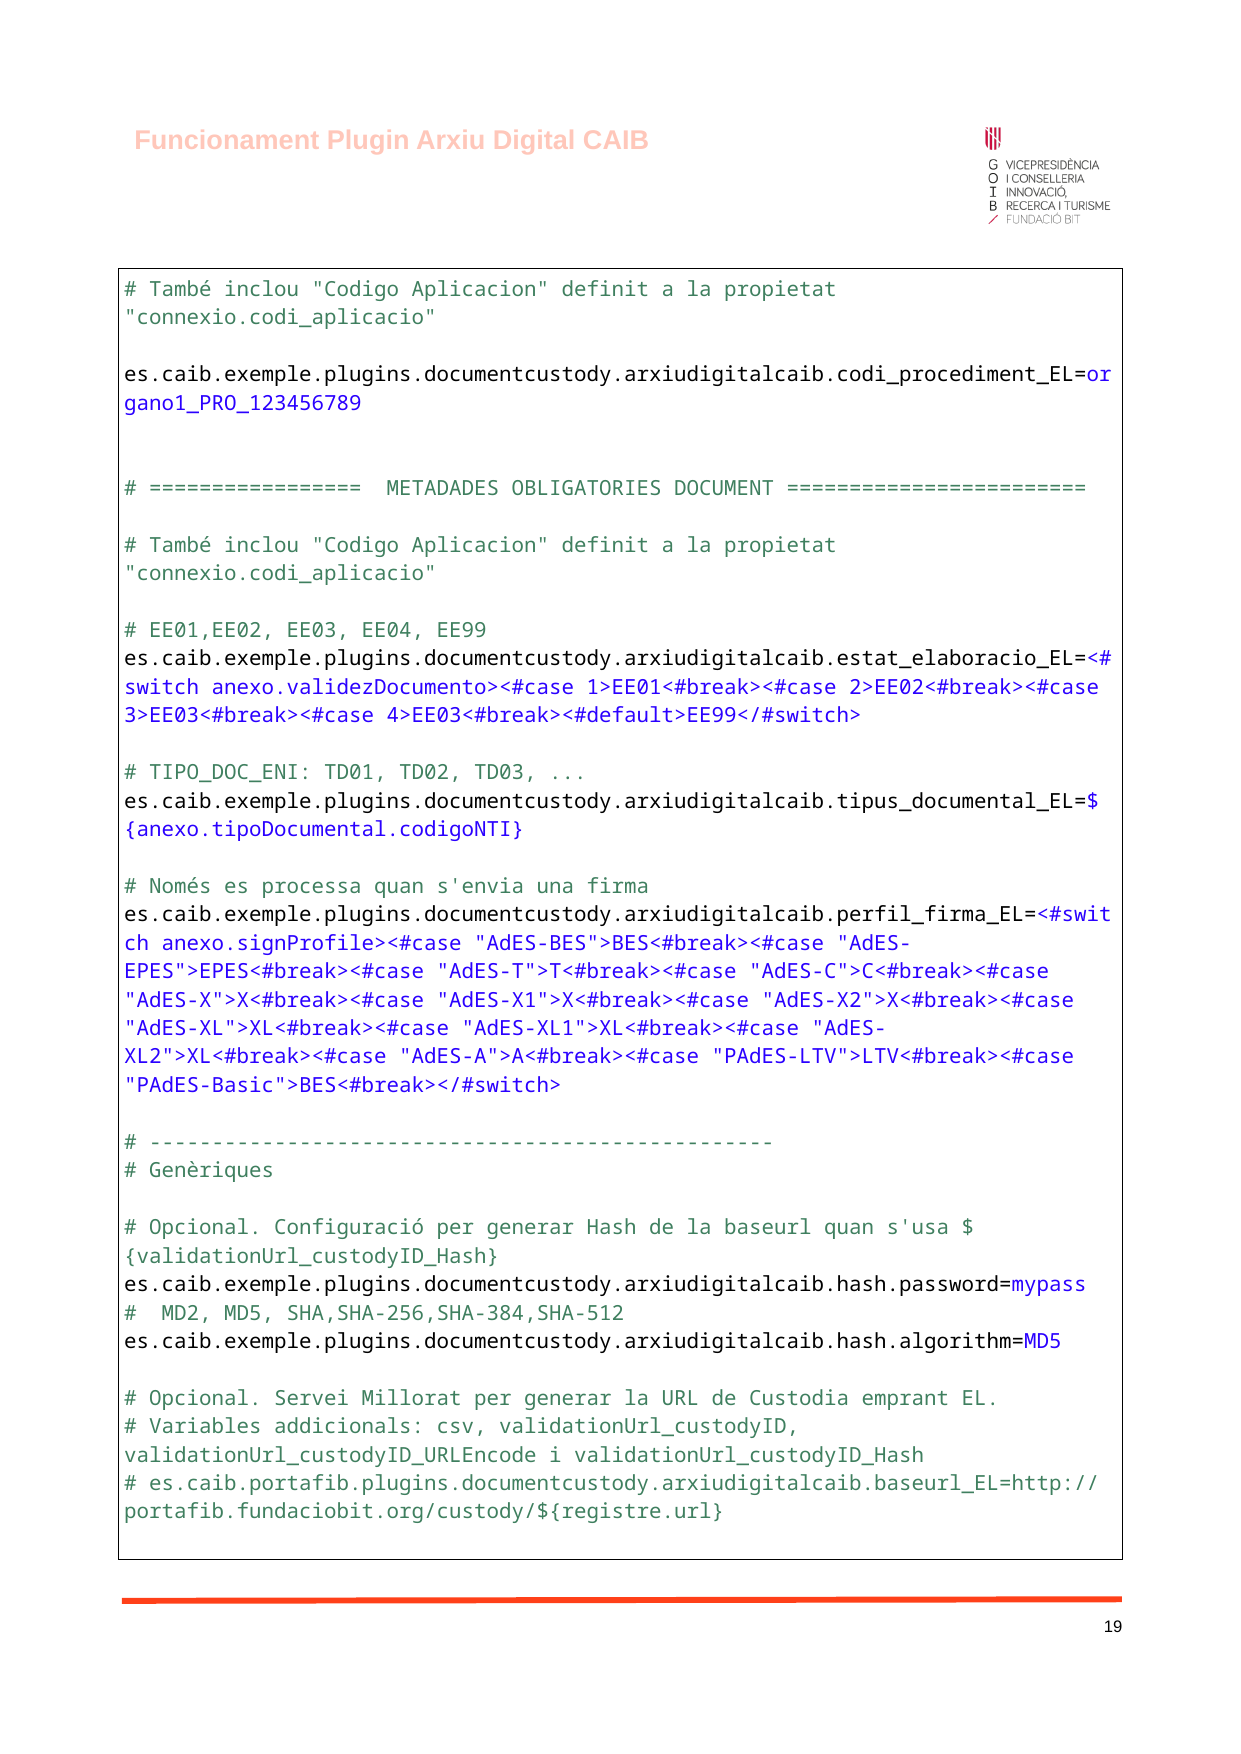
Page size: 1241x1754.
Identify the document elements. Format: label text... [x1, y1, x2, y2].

table_header # També inclou "Codigo Aplicacion" definit a la propietat "connexio.codi_aplicacio" es.caib.exemple.plugins.documentcustody.arxiudigitalcaib.codi_procediment_EL=organo1_PRO_123456789 # ================= METADADES OBLIGATORIES DOCUMENT ======================== # També inclou "Codigo Aplicacion" definit a la propietat "connexio.codi_aplicacio" # EE01,EE02, EE03, EE04, EE99 es.caib.exemple.plugins.documentcustody.arxiudigitalcaib.estat_elaboracio_EL=<#switch anexo.validezDocumento><#case 1>EE01<#break><#case 2>EE02<#break><#case 3>EE03<#break><#case 4>EE03<#break><#default>EE99</#switch> # TIPO_DOC_ENI: TD01, TD02, TD03, ... es.caib.exemple.plugins.documentcustody.arxiudigitalcaib.tipus_documental_EL=${anexo.tipoDocumental.codigoNTI} # Només es processa quan s'envia una firma es.caib.exemple.plugins.documentcustody.arxiudigitalcaib.perfil_firma_EL=<#switch anexo.signProfile><#case "AdES-BES">BES<#break><#case "AdES-EPES">EPES<#break><#case "AdES-T">T<#break><#case "AdES-C">C<#break><#case "AdES-X">X<#break><#case "AdES-X1">X<#break><#case "AdES-X2">X<#break><#case "AdES-XL">XL<#break><#case "AdES-XL1">XL<#break><#case "AdES-XL2">XL<#break><#case "AdES-A">A<#break><#case "PAdES-LTV">LTV<#break><#case "PAdES-Basic">BES<#break></#switch> # -------------------------------------------------- # Genèriques # Opcional. Configuració per generar Hash de la baseurl quan s'usa ${validationUrl_custodyID_Hash} es.caib.exemple.plugins.documentcustody.arxiudigitalcaib.hash.password=mypass # MD2, MD5, SHA,SHA-256,SHA-384,SHA-512 es.caib.exemple.plugins.documentcustody.arxiudigitalcaib.hash.algorithm=MD5 # Opcional. Servei Millorat per generar la URL de Custodia emprant EL. # Variables addicionals: csv, validationUrl_custodyID, validationUrl_custodyID_URLEncode i validationUrl_custodyID_Hash # es.caib.portafib.plugins.documentcustody.arxiudigitalcaib.baseurl_EL=http://portafib.fundaciobit.org/custody/${registre.url} [119, 269, 1122, 1559]
picture [980, 123, 1116, 228]
